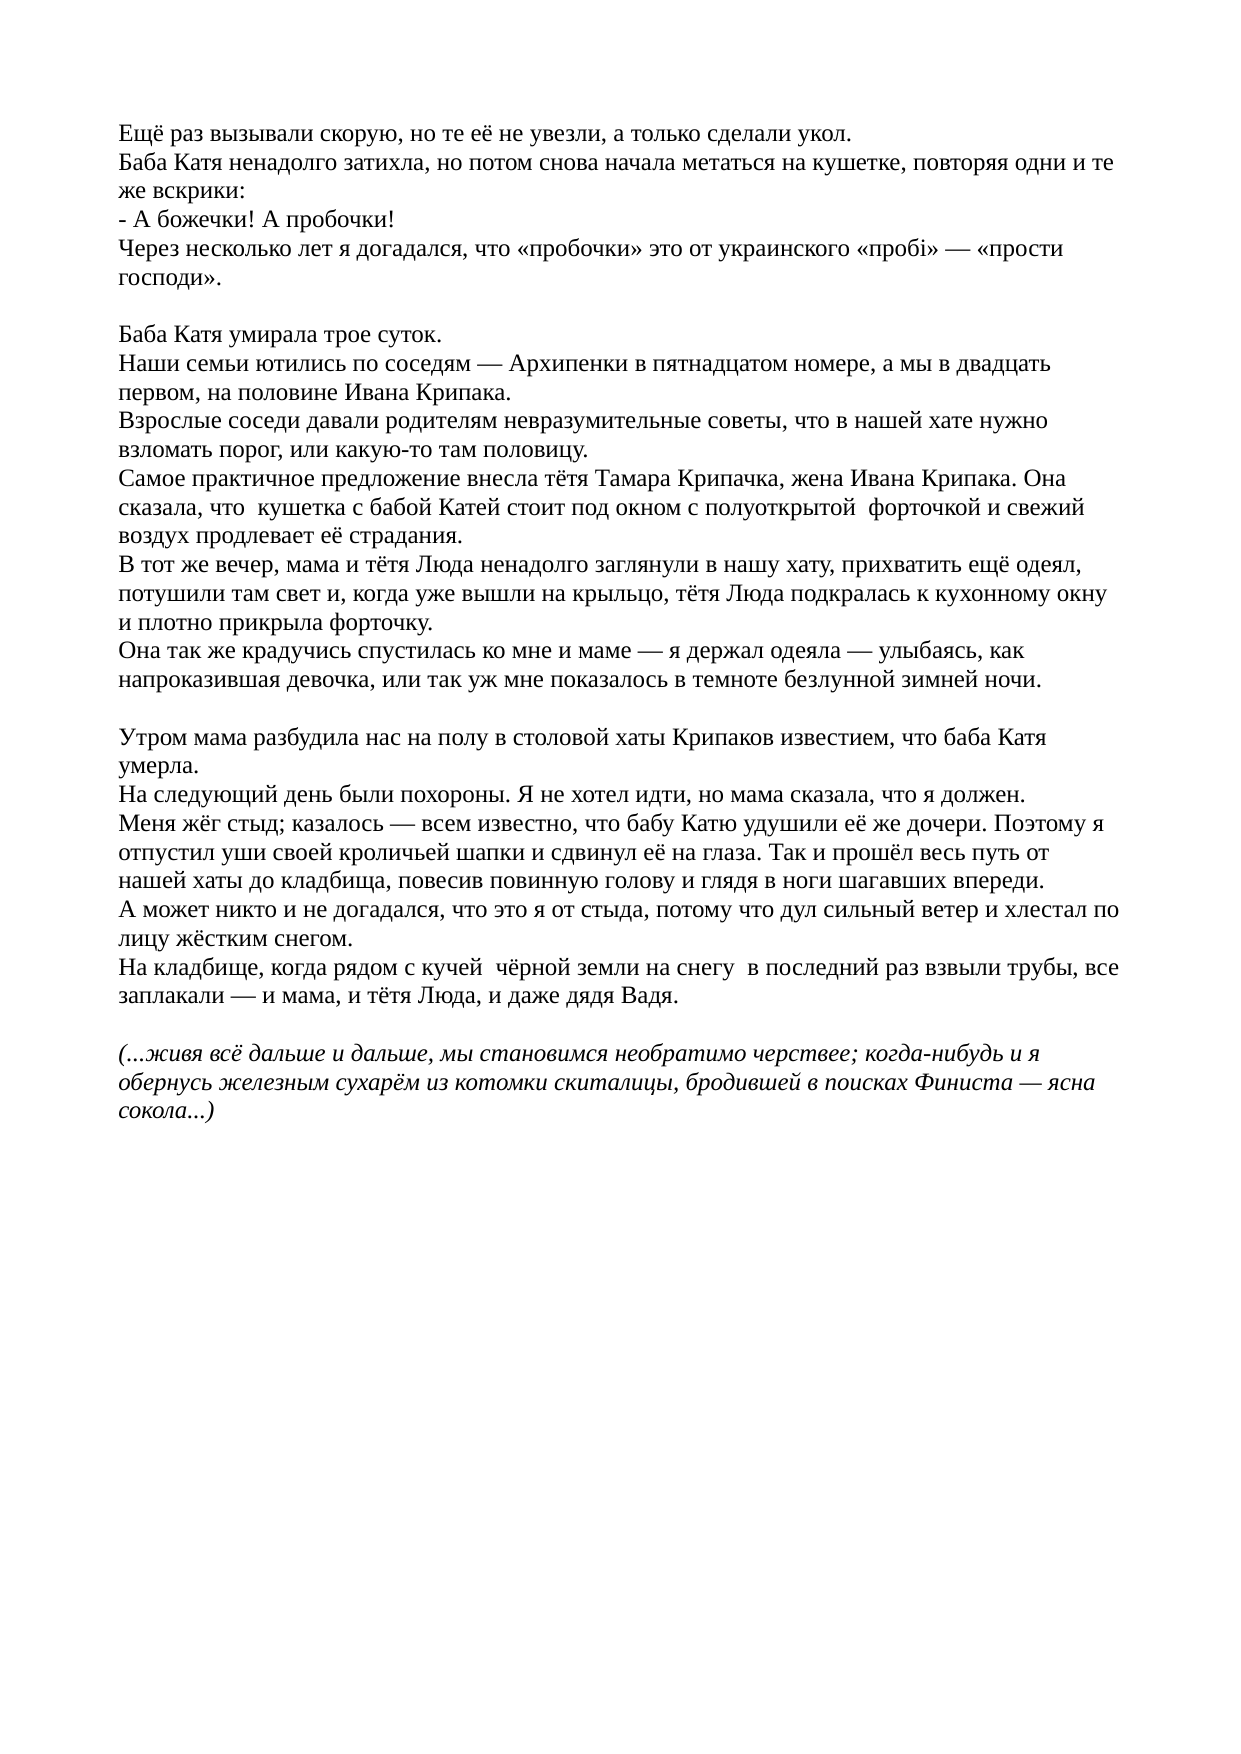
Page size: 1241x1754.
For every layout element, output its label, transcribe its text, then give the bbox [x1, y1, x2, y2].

text Ещё раз вызывали скорую, но те её не увезли, а только сделали укол. [118, 118, 1122, 147]
text Она так же крадучись спустилась ко мне и маме — я держал одеяла — улыбаясь, как напроказившая девочка, или так уж мне показалось в темноте безлунной зимней ночи. [118, 636, 1122, 693]
text На следующий день были похороны. Я не хотел идти, но мама сказала, что я должен. [118, 779, 1122, 808]
text Взрослые соседи давали родителям невразумительные советы, что в нашей хате нужно взломать порог, или какую-то там половицу. [118, 406, 1122, 463]
text Самое практичное предложение внесла тётя Тамара Крипачка, жена Ивана Крипака. Она сказала, что кушетка с бабой Катей стоит под окном с полуоткрытой форточкой и свежий воздух продлевает её страдания. [118, 463, 1122, 549]
text В тот же вечер, мама и тётя Люда ненадолго заглянули в нашу хату, прихватить ещё одеял, потушили там свет и, когда уже вышли на крыльцо, тётя Люда подкралась к кухонному окну и плотно прикрыла форточку. [118, 549, 1122, 636]
text Утром мама разбудила нас на полу в столовой хаты Крипаков известием, что баба Катя умерла. [118, 722, 1122, 779]
text Баба Катя умирала трое суток. [118, 319, 1122, 348]
text Через несколько лет я догадался, что «пробочки» это от украинского «пробi» — «прости господи». [118, 233, 1122, 291]
text Баба Катя ненадолго затихла, но потом снова начала метаться на кушетке, повторяя одни и те же вскрики: [118, 147, 1122, 204]
text Наши семьи ютились по соседям — Архипенки в пятнадцатом номере, а мы в двадцать первом, на половине Ивана Крипака. [118, 348, 1122, 406]
text - А божечки! А пробочки! [118, 204, 1122, 233]
text (...живя всё дальше и дальше, мы становимся необратимо черствее; когда-нибудь и я обернусь железным сухарём из котомки скиталицы, бродившей в поисках Финиста — ясна сокола...) [118, 1038, 1122, 1124]
text На кладбище, когда рядом с кучей чёрной земли на снегу в последний раз взвыли трубы, все заплакали — и мама, и тётя Люда, и даже дядя Вадя. [118, 952, 1122, 1009]
text Меня жёг стыд; казалось — всем известно, что бабу Катю удушили её же дочери. Поэтому я отпустил уши своей кроличьей шапки и сдвинул её на глаза. Так и прошёл весь путь от нашей хаты до кладбища, повесив повинную голову и глядя в ноги шагавших впереди. [118, 808, 1122, 894]
text А может никто и не догадался, что это я от стыда, потому что дул сильный ветер и хлестал по лицу жёстким снегом. [118, 894, 1122, 952]
